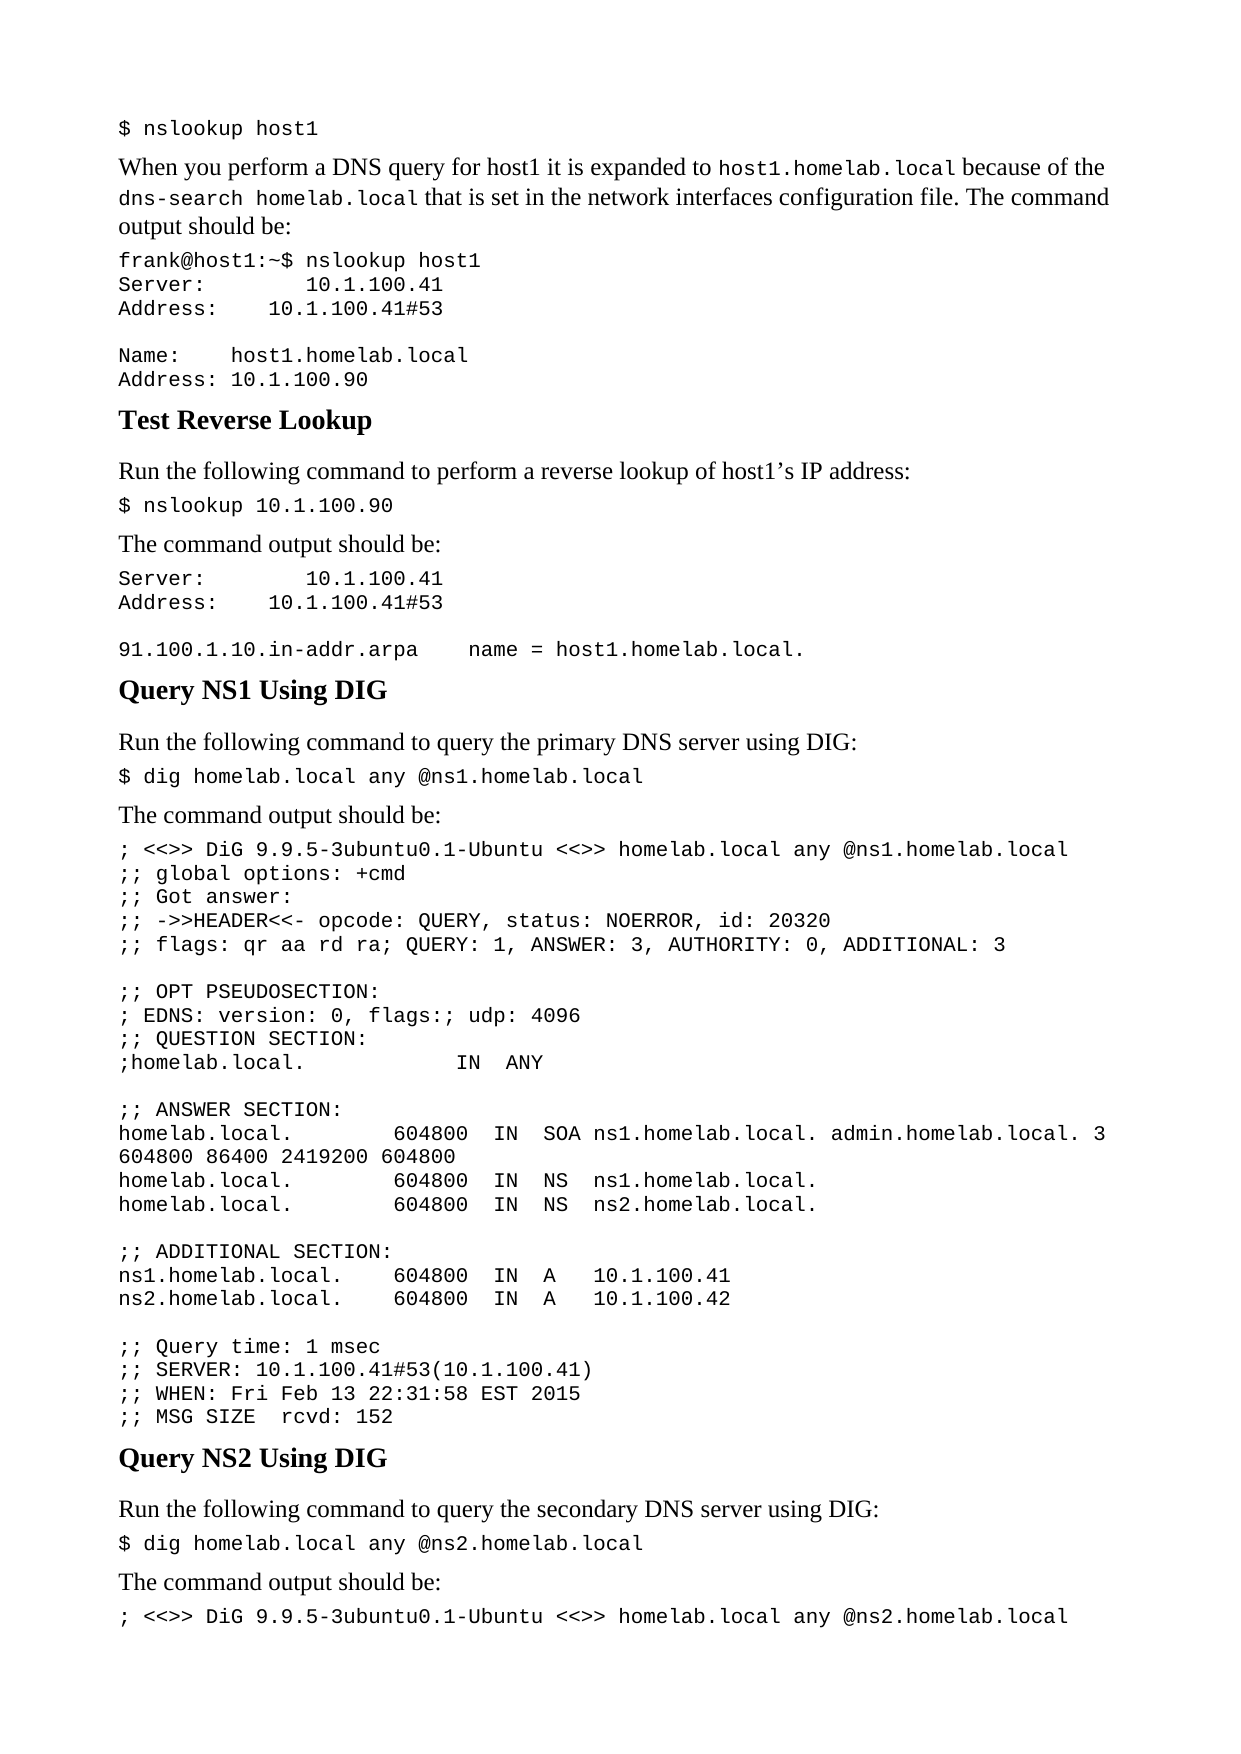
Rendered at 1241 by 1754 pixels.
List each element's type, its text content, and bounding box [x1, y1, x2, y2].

text ;; flags: qr aa rd ra; QUERY: 1, ANSWER: 3, AUTHORITY: 0, ADDITIONAL: 3 [118, 934, 1122, 957]
text Test Reverse Lookup [118, 403, 1122, 435]
text ;; global options: +cmd [118, 863, 1122, 886]
text ;; WHEN: Fri Feb 13 22:31:58 EST 2015 [118, 1383, 1122, 1407]
text ns2.homelab.local. 604800 IN A 10.1.100.42 [118, 1288, 1122, 1312]
text Run the following command to query the secondary DNS server using DIG: [118, 1494, 1122, 1523]
text homelab.local. 604800 IN NS ns1.homelab.local. [118, 1170, 1122, 1194]
text $ dig homelab.local any @ns2.homelab.local [118, 1533, 1122, 1557]
text Address: 10.1.100.41#53 [118, 592, 1122, 616]
text ; EDNS: version: 0, flags:; udp: 4096 [118, 1004, 1122, 1028]
text ;; ->>HEADER<<- opcode: QUERY, status: NOERROR, id: 20320 [118, 910, 1122, 934]
text ;; Got answer: [118, 886, 1122, 910]
text Name: host1.homelab.local [118, 345, 1122, 369]
text Address: 10.1.100.90 [118, 369, 1122, 392]
text homelab.local. 604800 IN NS ns2.homelab.local. [118, 1194, 1122, 1217]
text homelab.local. 604800 IN SOA ns1.homelab.local. admin.homelab.local. 3 604800 86400 2419200 604800 [118, 1123, 1122, 1170]
text Query NS1 Using DIG [118, 673, 1122, 706]
text When you perform a DNS query for host1 it is expanded to host1.homelab.local because of the dns-search homelab.local that is set in the network interfaces configuration file. The command output should be: [118, 152, 1122, 240]
text ;; OPT PSEUDOSECTION: [118, 981, 1122, 1004]
text ;homelab.local. IN ANY [118, 1052, 1122, 1076]
text ; <<>> DiG 9.9.5-3ubuntu0.1-Ubuntu <<>> homelab.local any @ns1.homelab.local [118, 839, 1122, 863]
text ;; Query time: 1 msec [118, 1336, 1122, 1359]
text Server: 10.1.100.41 [118, 568, 1122, 592]
text ;; QUESTION SECTION: [118, 1028, 1122, 1052]
text The command output should be: [118, 800, 1122, 829]
text ns1.homelab.local. 604800 IN A 10.1.100.41 [118, 1265, 1122, 1288]
text ;; SERVER: 10.1.100.41#53(10.1.100.41) [118, 1359, 1122, 1383]
text ;; ADDITIONAL SECTION: [118, 1241, 1122, 1265]
text Server: 10.1.100.41 [118, 274, 1122, 298]
text ;; ANSWER SECTION: [118, 1099, 1122, 1123]
text Address: 10.1.100.41#53 [118, 298, 1122, 321]
text $ nslookup 10.1.100.90 [118, 495, 1122, 519]
text The command output should be: [118, 529, 1122, 558]
text $ dig homelab.local any @ns1.homelab.local [118, 766, 1122, 789]
text $ nslookup host1 [118, 118, 1122, 142]
text frank@host1:~$ nslookup host1 [118, 251, 1122, 274]
text Run the following command to perform a reverse lookup of host1’s IP address: [118, 456, 1122, 485]
text Query NS2 Using DIG [118, 1441, 1122, 1473]
text Run the following command to query the primary DNS server using DIG: [118, 727, 1122, 755]
text ; <<>> DiG 9.9.5-3ubuntu0.1-Ubuntu <<>> homelab.local any @ns2.homelab.local [118, 1606, 1122, 1630]
text 91.100.1.10.in-addr.arpa name = host1.homelab.local. [118, 639, 1122, 663]
text ;; MSG SIZE rcvd: 152 [118, 1407, 1122, 1430]
text The command output should be: [118, 1567, 1122, 1596]
